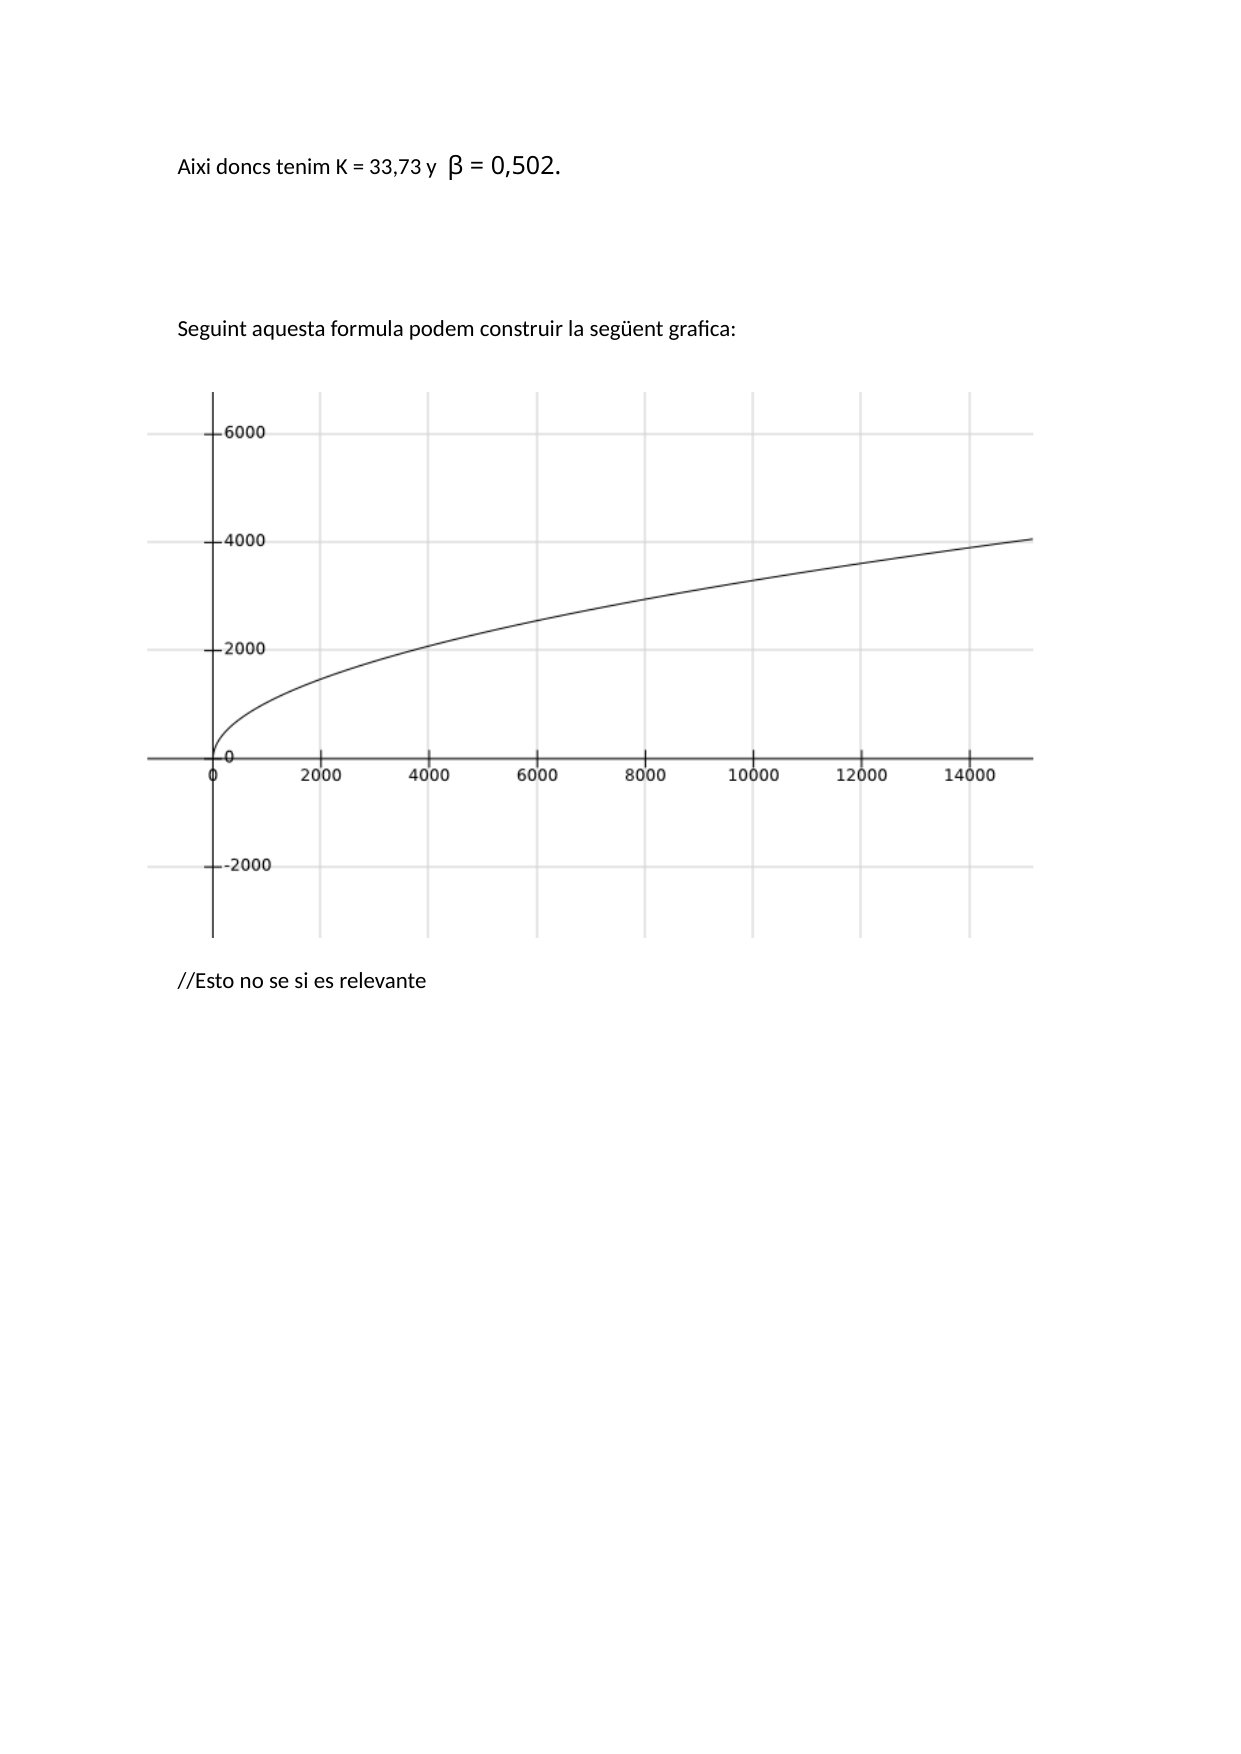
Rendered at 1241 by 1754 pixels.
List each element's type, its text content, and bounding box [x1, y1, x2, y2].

text //Esto no se si es relevante [177, 367, 1063, 994]
text Seguint aquesta formula podem construir la següent grafica: [177, 314, 1063, 342]
picture [147, 392, 1034, 938]
text Aixi doncs tenim K = 33,73 y β = 0,502. [177, 148, 1063, 182]
